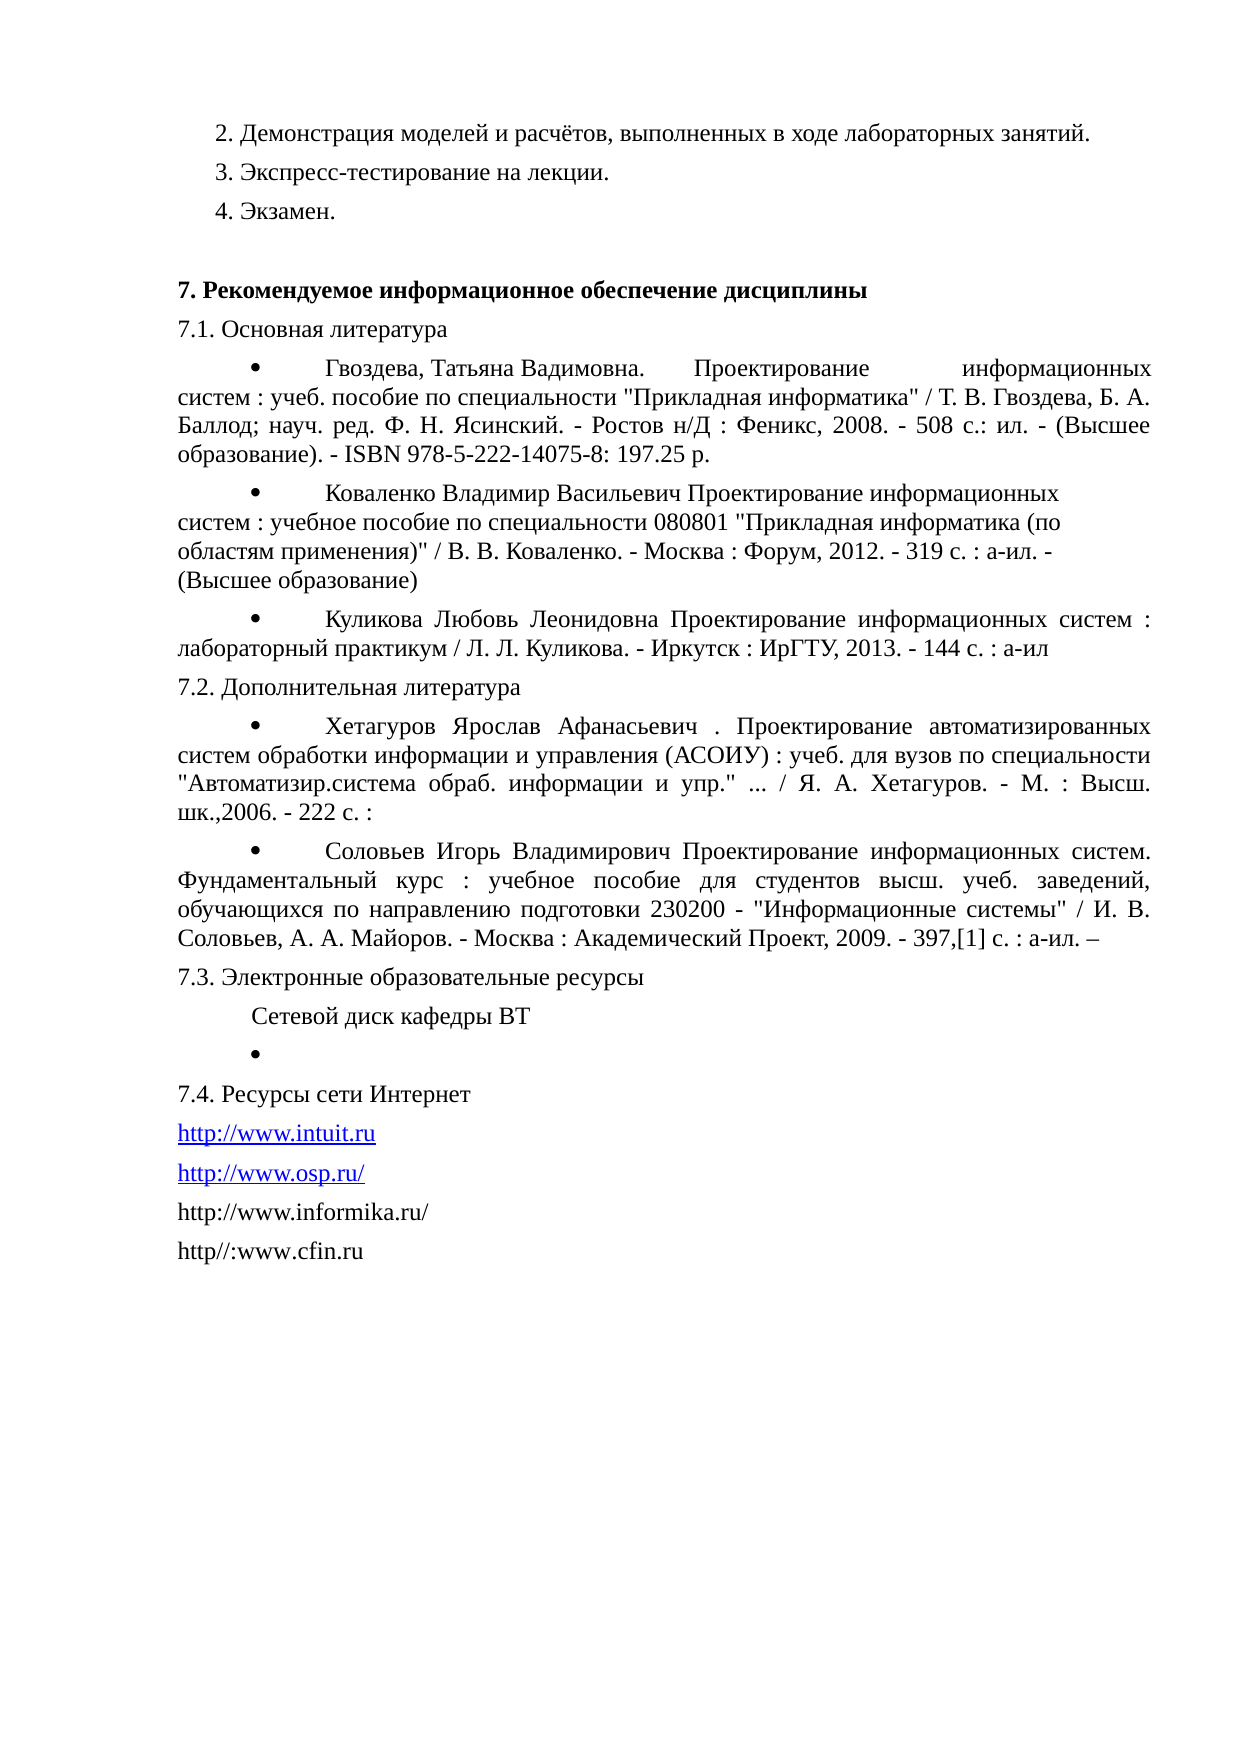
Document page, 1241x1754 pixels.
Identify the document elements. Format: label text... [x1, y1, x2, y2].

list Куликова Любовь Леонидовна Проектирование информационных систем : лабораторный практикум / Л. Л. Куликова. - Иркутск : ИрГТУ, 2013. - 144 с. : a-ил [177, 604, 1152, 661]
list Коваленко Владимир Васильевич Проектирование информационных систем : учебное пособие по специальности 080801 "Прикладная информатика (по областям применения)" / В. В. Коваленко. - Москва : Форум, 2012. - 319 с. : a-ил. - (Высшее образование) [177, 478, 1152, 593]
text 7.4. Ресурсы сети Интернет [177, 1079, 1152, 1108]
text http://www.informika.ru/ [177, 1197, 1152, 1226]
text 3. Экспресс-тестирование на лекции. [215, 157, 1152, 186]
text 7.1. Основная литература [177, 314, 1152, 343]
text 7.3. Электронные образовательные ресурсы [177, 962, 1152, 991]
text http://www.osp.ru/ [177, 1158, 1152, 1186]
text 7. Рекомендуемое информационное обеспечение дисциплины [177, 275, 1152, 303]
list Гвоздева, Татьяна Вадимовна. Проектирование информационных систем : учеб. пособие по специальности "Прикладная информатика" / Т. В. Гвоздева, Б. А. Баллод; науч. ред. Ф. Н. Ясинский. - Ростов н/Д : Феникс, 2008. - 508 с.: ил. - (Высшее образование). - ISBN 978-5-222-14075-8: 197.25 р. [177, 353, 1152, 468]
text 7.2. Дополнительная литература [177, 672, 1152, 701]
text http//:www.cfin.ru [177, 1236, 1152, 1265]
text 4. Экзамен. [215, 196, 1152, 225]
text Сетевой диск кафедры ВТ [251, 1001, 1152, 1030]
text 2. Демонстрация моделей и расчётов, выполненных в ходе лабораторных занятий. [215, 118, 1152, 147]
list Соловьев Игорь Владимирович Проектирование информационных систем. Фундаментальный курс : учебное пособие для студентов высш. учеб. заведений, обучающихся по направлению подготовки 230200 - "Информационные системы" / И. В. Соловьев, А. А. Майоров. - Москва : Академический Проект, 2009. - 397,[1] с. : a-ил. – [177, 836, 1152, 951]
list Хетагуров Ярослав Афанасьевич . Проектирование автоматизированных систем обработки информации и управления (АСОИУ) : учеб. для вузов по специальности "Автоматизир.система обраб. информации и упр." ... / Я. А. Хетагуров. - М. : Высш. шк.,2006. - 222 с. : [177, 711, 1152, 826]
text http://www.intuit.ru [177, 1118, 1152, 1147]
